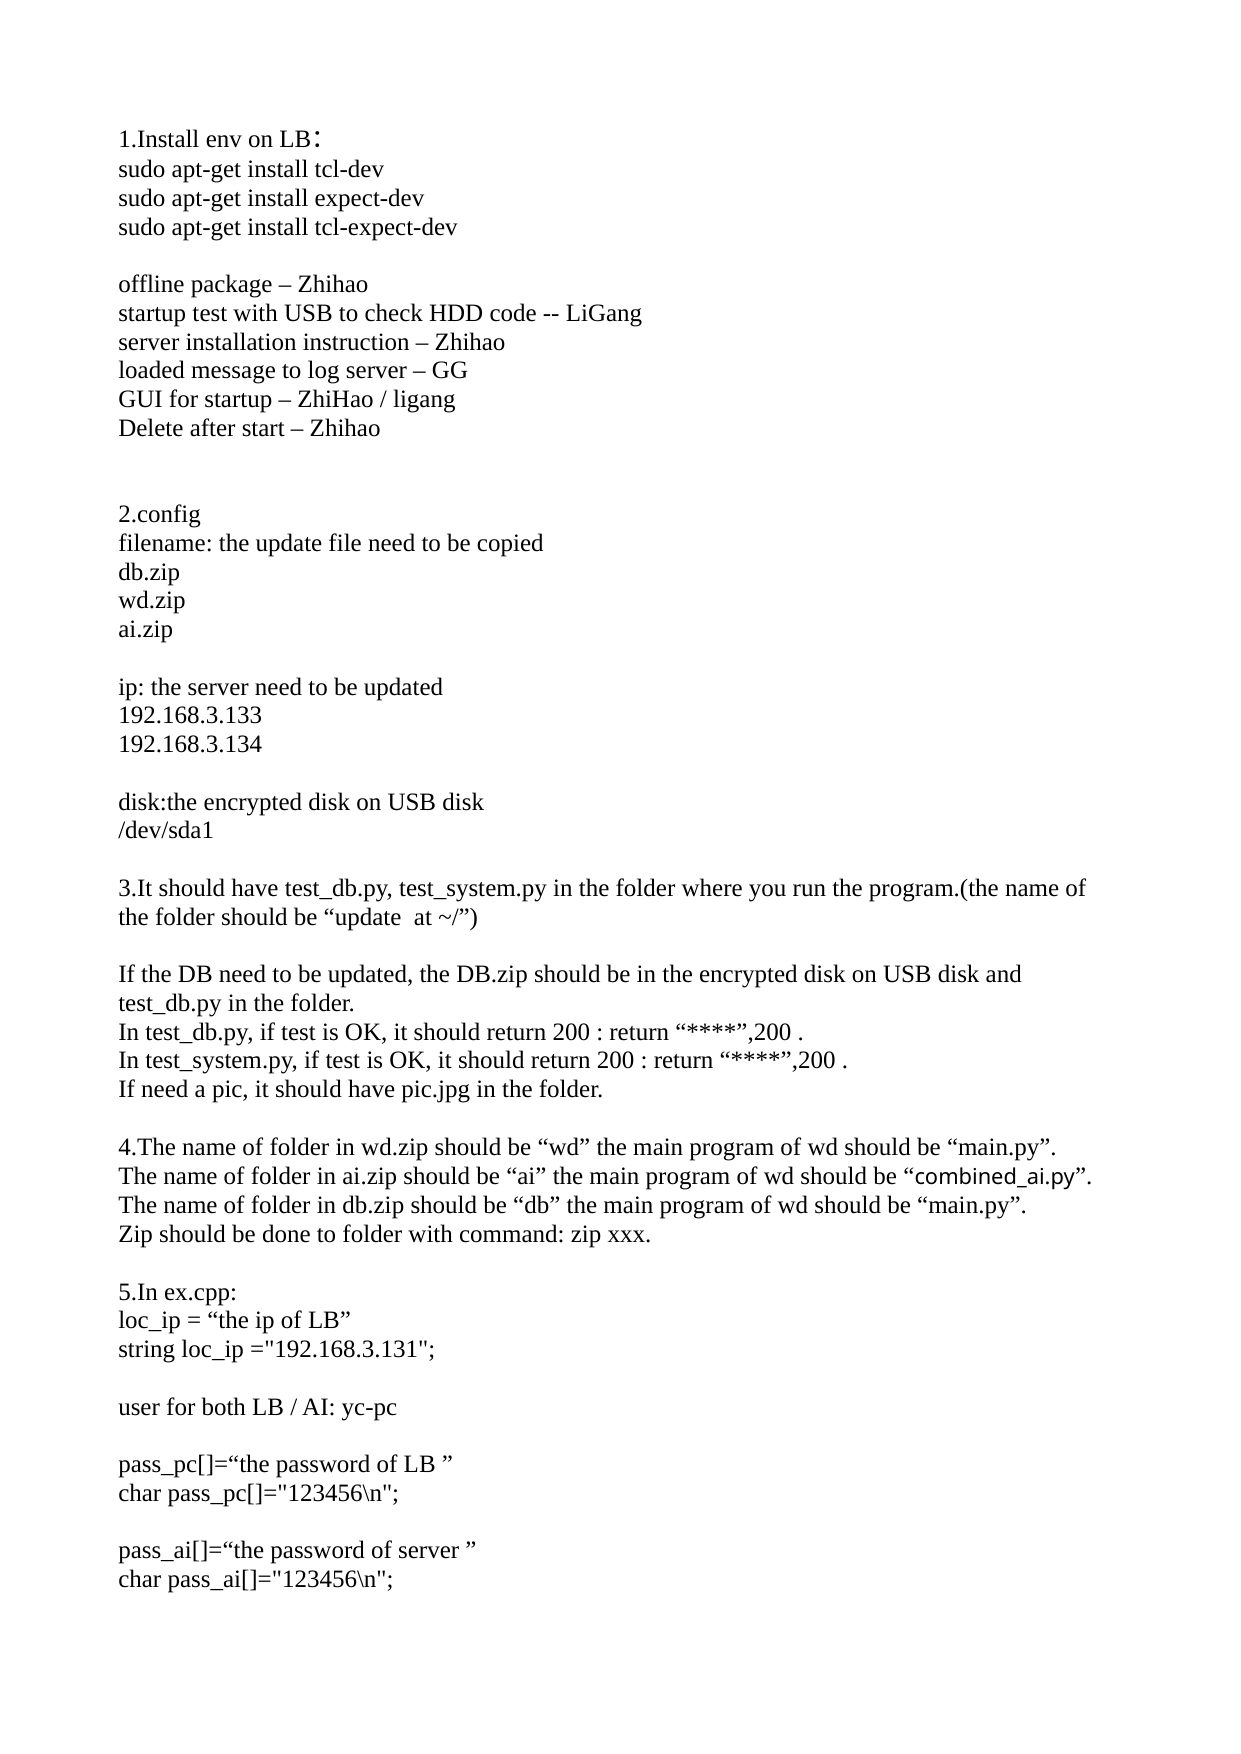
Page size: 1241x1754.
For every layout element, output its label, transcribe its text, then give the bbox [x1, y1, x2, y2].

text pass_ai[]=“the password of server ” [118, 1535, 1122, 1564]
text In test_system.py, if test is OK, it should return 200 : return “****”,200 . [118, 1046, 1122, 1074]
text loaded message to log server – GG [118, 356, 1122, 384]
text 5.In ex.cpp: [118, 1277, 1122, 1305]
text loc_ip = “the ip of LB” [118, 1305, 1122, 1334]
text Delete after start – Zhihao [118, 413, 1122, 442]
text GUI for startup – ZhiHao / ligang [118, 384, 1122, 413]
text In test_db.py, if test is OK, it should return 200 : return “****”,200 . [118, 1017, 1122, 1046]
text char pass_pc[]="123456\n"; [118, 1478, 1122, 1507]
text user for both LB / AI: yc-pc [118, 1392, 1122, 1420]
text char pass_ai[]="123456\n"; [118, 1564, 1122, 1593]
text The name of folder in db.zip should be “db” the main program of wd should be “main.py”. [118, 1190, 1122, 1219]
text 1.Install env on LB： [118, 118, 1122, 154]
text offline package – Zhihao [118, 269, 1122, 298]
text If need a pic, it should have pic.jpg in the folder. [118, 1074, 1122, 1103]
text 4.The name of folder in wd.zip should be “wd” the main program of wd should be “main.py”. [118, 1132, 1122, 1161]
text disk:the encrypted disk on USB disk [118, 787, 1122, 816]
text 192.168.3.134 [118, 729, 1122, 758]
text startup test with USB to check HDD code -- LiGang [118, 298, 1122, 327]
text sudo apt-get install tcl-expect-dev [118, 212, 1122, 241]
text The name of folder in ai.zip should be “ai” the main program of wd should be “combined_ai.py”. [118, 1161, 1122, 1190]
text sudo apt-get install expect-dev [118, 183, 1122, 212]
text test_db.py in the folder. [118, 988, 1122, 1017]
text /dev/sda1 [118, 816, 1122, 844]
text 192.168.3.133 [118, 701, 1122, 729]
text server installation instruction – Zhihao [118, 327, 1122, 356]
text Zip should be done to folder with command: zip xxx. [118, 1219, 1122, 1248]
text If the DB need to be updated, the DB.zip should be in the encrypted disk on USB disk and [118, 959, 1122, 988]
text pass_pc[]=“the password of LB ” [118, 1449, 1122, 1478]
text 3.It should have test_db.py, test_system.py in the folder where you run the program.(the name of the folder should be “update at ~/”) [118, 873, 1122, 931]
text 2.config [118, 499, 1122, 528]
text ip: the server need to be updated [118, 672, 1122, 701]
text string loc_ip ="192.168.3.131"; [118, 1334, 1122, 1363]
text db.zip [118, 557, 1122, 586]
text ai.zip [118, 614, 1122, 643]
text sudo apt-get install tcl-dev [118, 154, 1122, 183]
text wd.zip [118, 586, 1122, 614]
text filename: the update file need to be copied [118, 528, 1122, 557]
